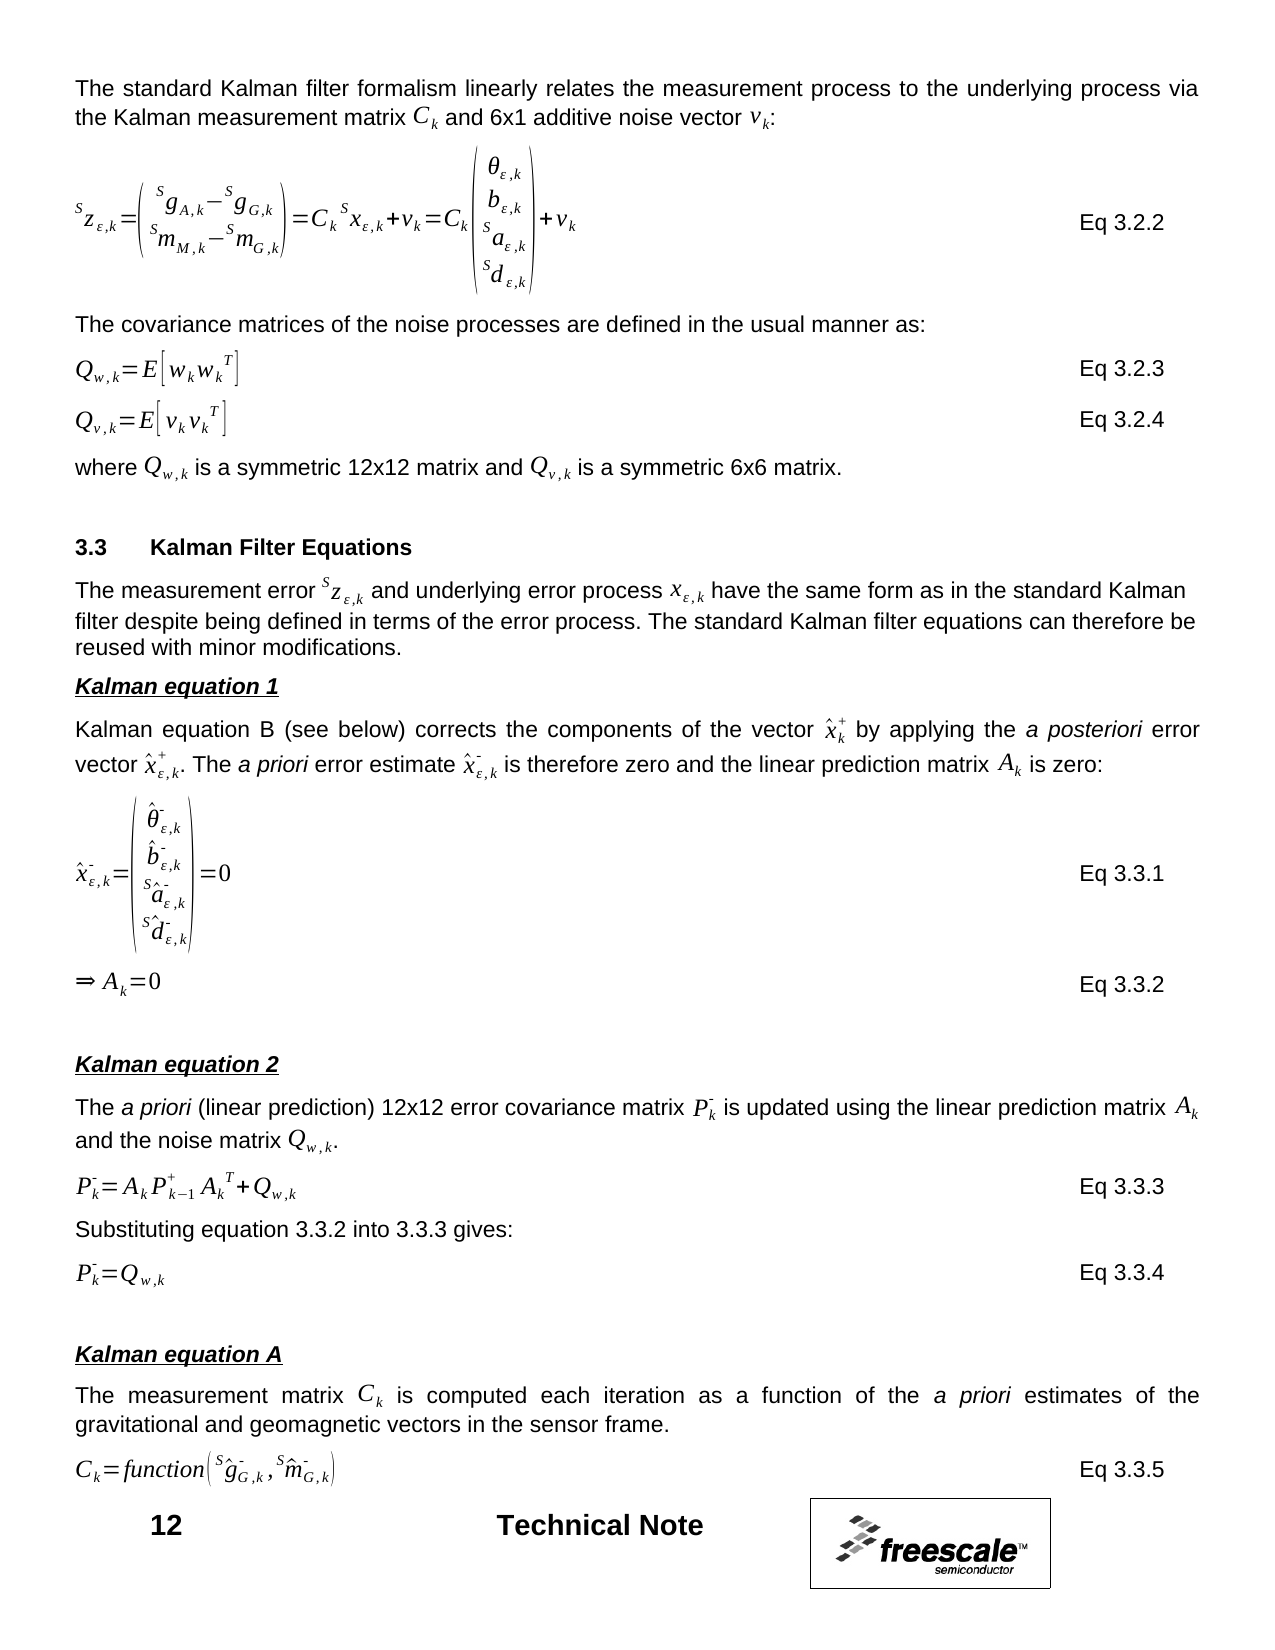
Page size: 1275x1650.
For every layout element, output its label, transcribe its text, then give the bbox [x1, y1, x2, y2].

text Eq 3.2.3 [75, 349, 1200, 388]
text Eq 3.2.2 [75, 145, 1200, 298]
text The standard Kalman filter formalism linearly relates the measurement process to the underlying process via the Kalman measurement matrix and 6x1 additive noise vector : [75, 75, 1200, 133]
text Eq 3.3.5 [75, 1450, 1200, 1488]
text The measurement error and underlying error process have the same form as in the standard Kalman filter despite being defined in terms of the error process. The standard Kalman filter equations can therefore be reused with minor modifications. [75, 573, 1200, 661]
text Eq 3.3.2 [75, 968, 1200, 999]
text The a priori (linear prediction) 12x12 error covariance matrix is updated using the linear prediction matrix and the noise matrix . [75, 1089, 1200, 1156]
text Eq 3.2.4 [75, 400, 1200, 439]
text Kalman equation A [75, 1341, 1200, 1367]
picture [825, 1505, 1032, 1581]
text The covariance matrices of the noise processes are defined in the usual manner as: [75, 311, 1200, 337]
text where is a symmetric 12x12 matrix and is a symmetric 6x6 matrix. [75, 451, 1200, 483]
text Eq 3.3.3 [75, 1168, 1200, 1203]
text Kalman equation 2 [75, 1051, 1200, 1077]
text Kalman equation 1 [75, 673, 1200, 699]
text Eq 3.3.1 [75, 794, 1200, 956]
text The measurement matrix is computed each iteration as a function of the a priori estimates of the gravitational and geomagnetic vectors in the sensor frame. [75, 1380, 1200, 1437]
subtitle Kalman Filter Equations [75, 534, 1200, 561]
text Kalman equation B (see below) corrects the components of the vector by applying the a posteriori error vector . The a priori error estimate is therefore zero and the linear prediction matrix is zero: [75, 712, 1200, 782]
text Eq 3.3.4 [75, 1254, 1200, 1289]
text Substituting equation 3.3.2 into 3.3.3 gives: [75, 1216, 1200, 1242]
